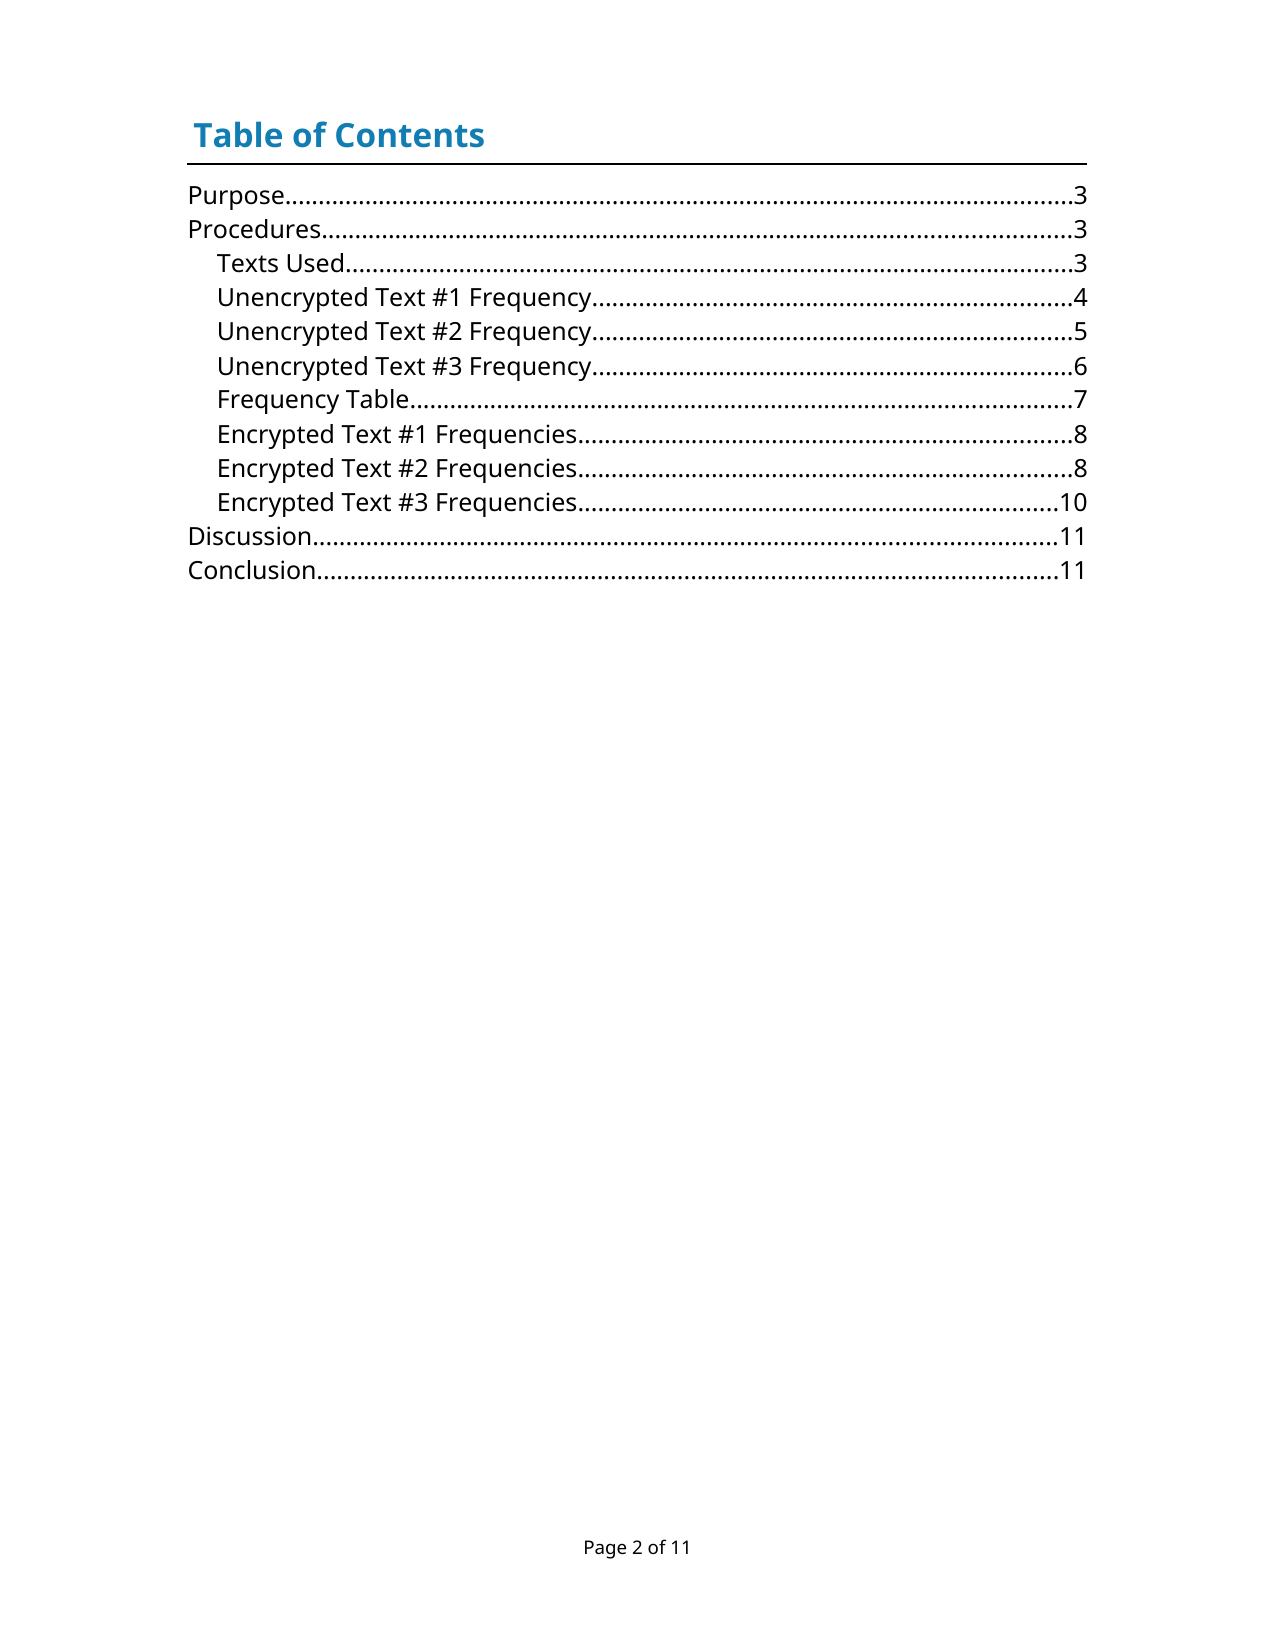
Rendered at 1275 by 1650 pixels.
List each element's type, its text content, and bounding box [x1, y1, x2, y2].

text Encrypted Text #1 Frequencies 8 [217, 416, 1087, 450]
text Discussion 11 [187, 518, 1087, 552]
text Unencrypted Text #1 Frequency 4 [217, 280, 1087, 314]
text Purpose 3 [187, 178, 1087, 212]
text Texts Used 3 [217, 246, 1087, 280]
text Procedures 3 [187, 212, 1087, 246]
text Unencrypted Text #3 Frequency 6 [217, 348, 1087, 382]
text Unencrypted Text #2 Frequency 5 [217, 314, 1087, 348]
text Encrypted Text #2 Frequencies 8 [217, 450, 1087, 484]
text Frequency Table 7 [217, 382, 1087, 416]
text Conclusion 11 [187, 552, 1087, 587]
text Encrypted Text #3 Frequencies 10 [217, 484, 1087, 518]
subtitle Table of Contents [187, 106, 1087, 163]
